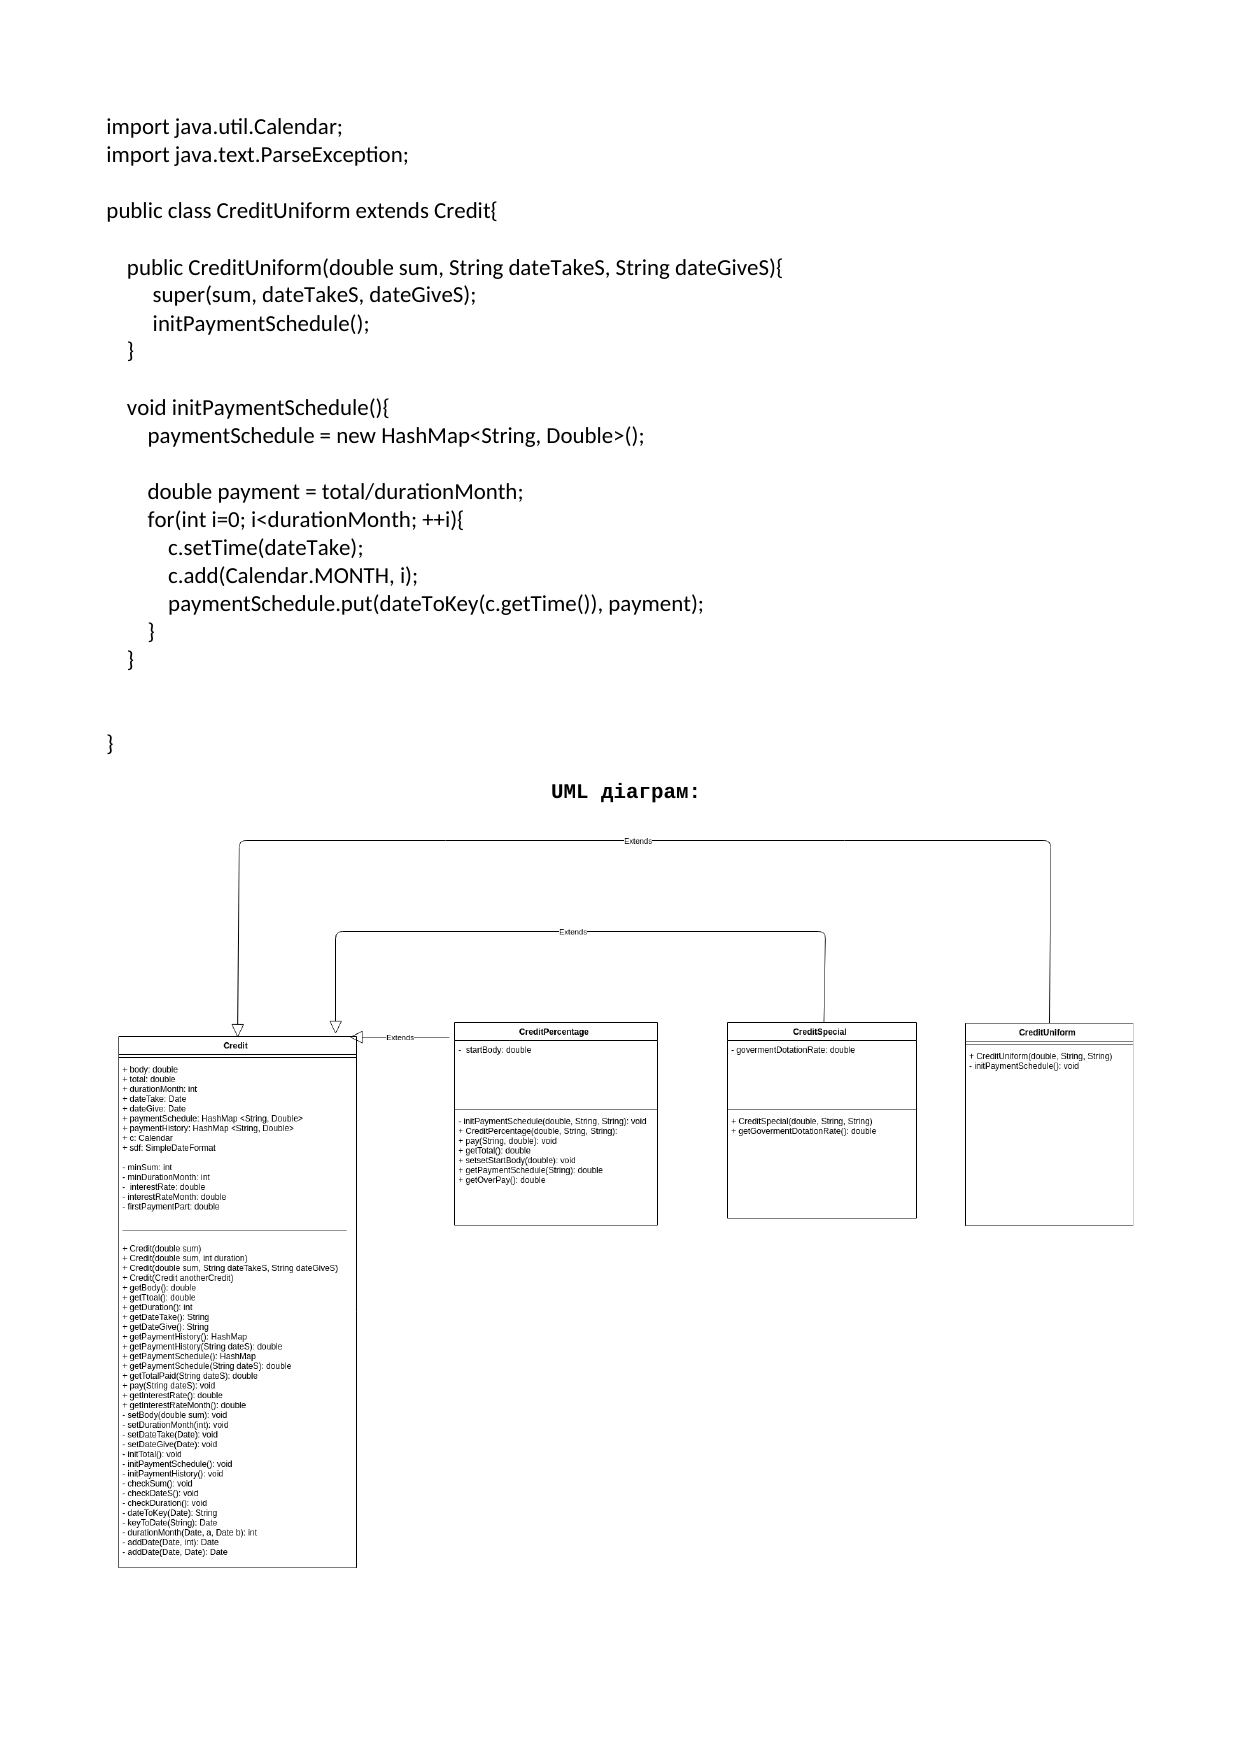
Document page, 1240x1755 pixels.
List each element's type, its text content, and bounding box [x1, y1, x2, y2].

text import java.text.ParseException; [106, 141, 1133, 168]
picture [118, 828, 1134, 1570]
text paymentSchedule = new HashMap<String, Double>(); [106, 421, 1133, 449]
text initPaymentSchedule(); [106, 309, 1133, 337]
text paymentSchedule.put(dateToKey(c.getTime()), payment); [106, 589, 1133, 617]
text } [106, 337, 1133, 365]
text public class CreditUniform extends Credit{ [106, 197, 1133, 224]
text import java.util.Calendar; [106, 112, 1133, 141]
text for(int i=0; i<durationMonth; ++i){ [106, 505, 1133, 533]
text c.add(Calendar.MONTH, i); [106, 561, 1133, 589]
text c.setTime(dateTake); [106, 533, 1133, 561]
text UML діаграм: [118, 781, 1133, 804]
text } [106, 729, 1133, 757]
text double payment = total/durationMonth; [106, 477, 1133, 505]
text } [106, 645, 1133, 673]
text super(sum, dateTakeS, dateGiveS); [106, 281, 1133, 309]
text } [106, 617, 1133, 645]
text void initPaymentSchedule(){ [106, 393, 1133, 421]
text public CreditUniform(double sum, String dateTakeS, String dateGiveS){ [106, 253, 1133, 281]
